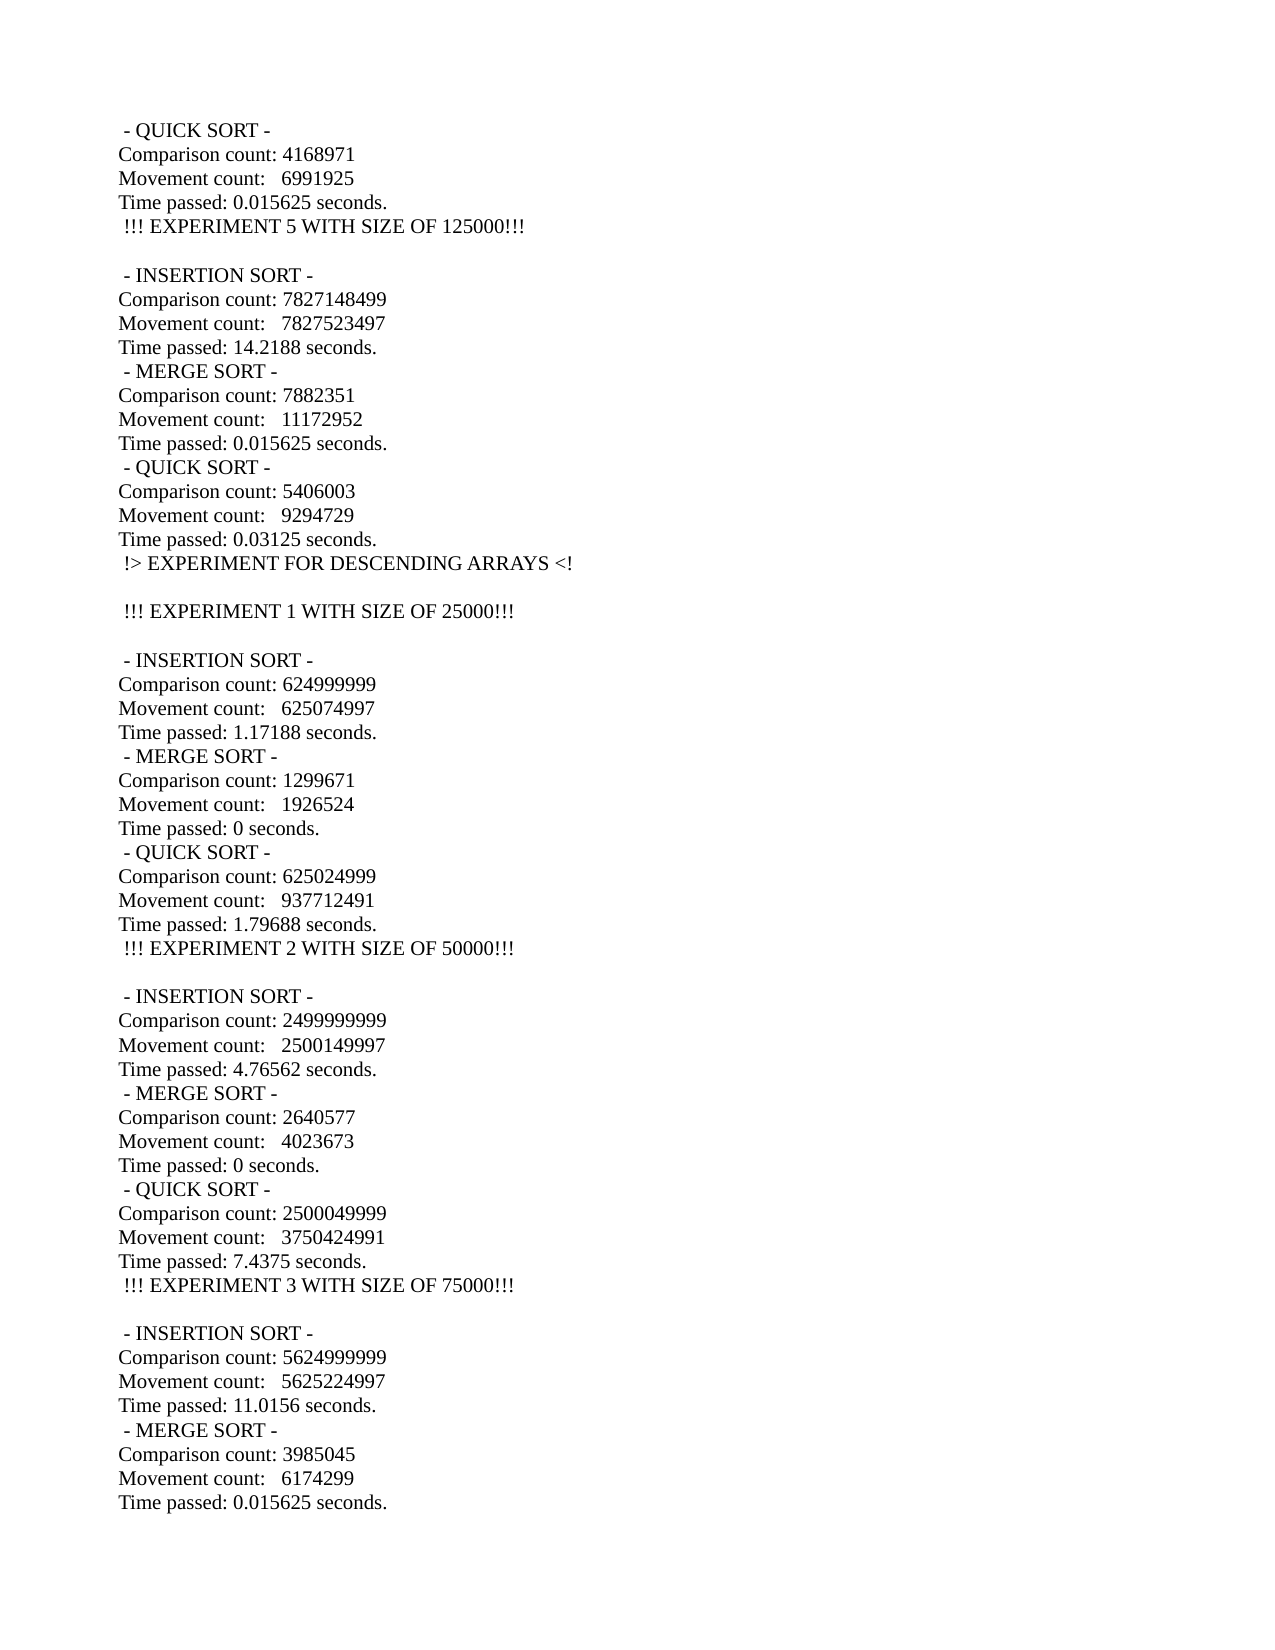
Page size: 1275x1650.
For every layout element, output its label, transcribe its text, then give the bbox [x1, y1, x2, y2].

text - QUICK SORT - Comparison count: 4168971 Movement count: 6991925 Time passed: 0.015625 seconds. !!! EXPERIMENT 5 WITH SIZE OF 125000!!! - INSERTION SORT - Comparison count: 7827148499 Movement count: 7827523497 Time passed: 14.2188 seconds. - MERGE SORT - Comparison count: 7882351 Movement count: 11172952 Time passed: 0.015625 seconds. - QUICK SORT - Comparison count: 5406003 Movement count: 9294729 Time passed: 0.03125 seconds. !> EXPERIMENT FOR DESCENDING ARRAYS <! !!! EXPERIMENT 1 WITH SIZE OF 25000!!! - INSERTION SORT - Comparison count: 624999999 Movement count: 625074997 Time passed: 1.17188 seconds. - MERGE SORT - Comparison count: 1299671 Movement count: 1926524 Time passed: 0 seconds. - QUICK SORT - Comparison count: 625024999 Movement count: 937712491 Time passed: 1.79688 seconds. !!! EXPERIMENT 2 WITH SIZE OF 50000!!! - INSERTION SORT - Comparison count: 2499999999 Movement count: 2500149997 Time passed: 4.76562 seconds. - MERGE SORT - Comparison count: 2640577 Movement count: 4023673 Time passed: 0 seconds. - QUICK SORT - Comparison count: 2500049999 Movement count: 3750424991 Time passed: 7.4375 seconds. !!! EXPERIMENT 3 WITH SIZE OF 75000!!! - INSERTION SORT - Comparison count: 5624999999 Movement count: 5625224997 Time passed: 11.0156 seconds. - MERGE SORT - Comparison count: 3985045 Movement count: 6174299 Time passed: 0.015625 seconds. [118, 118, 1157, 1514]
